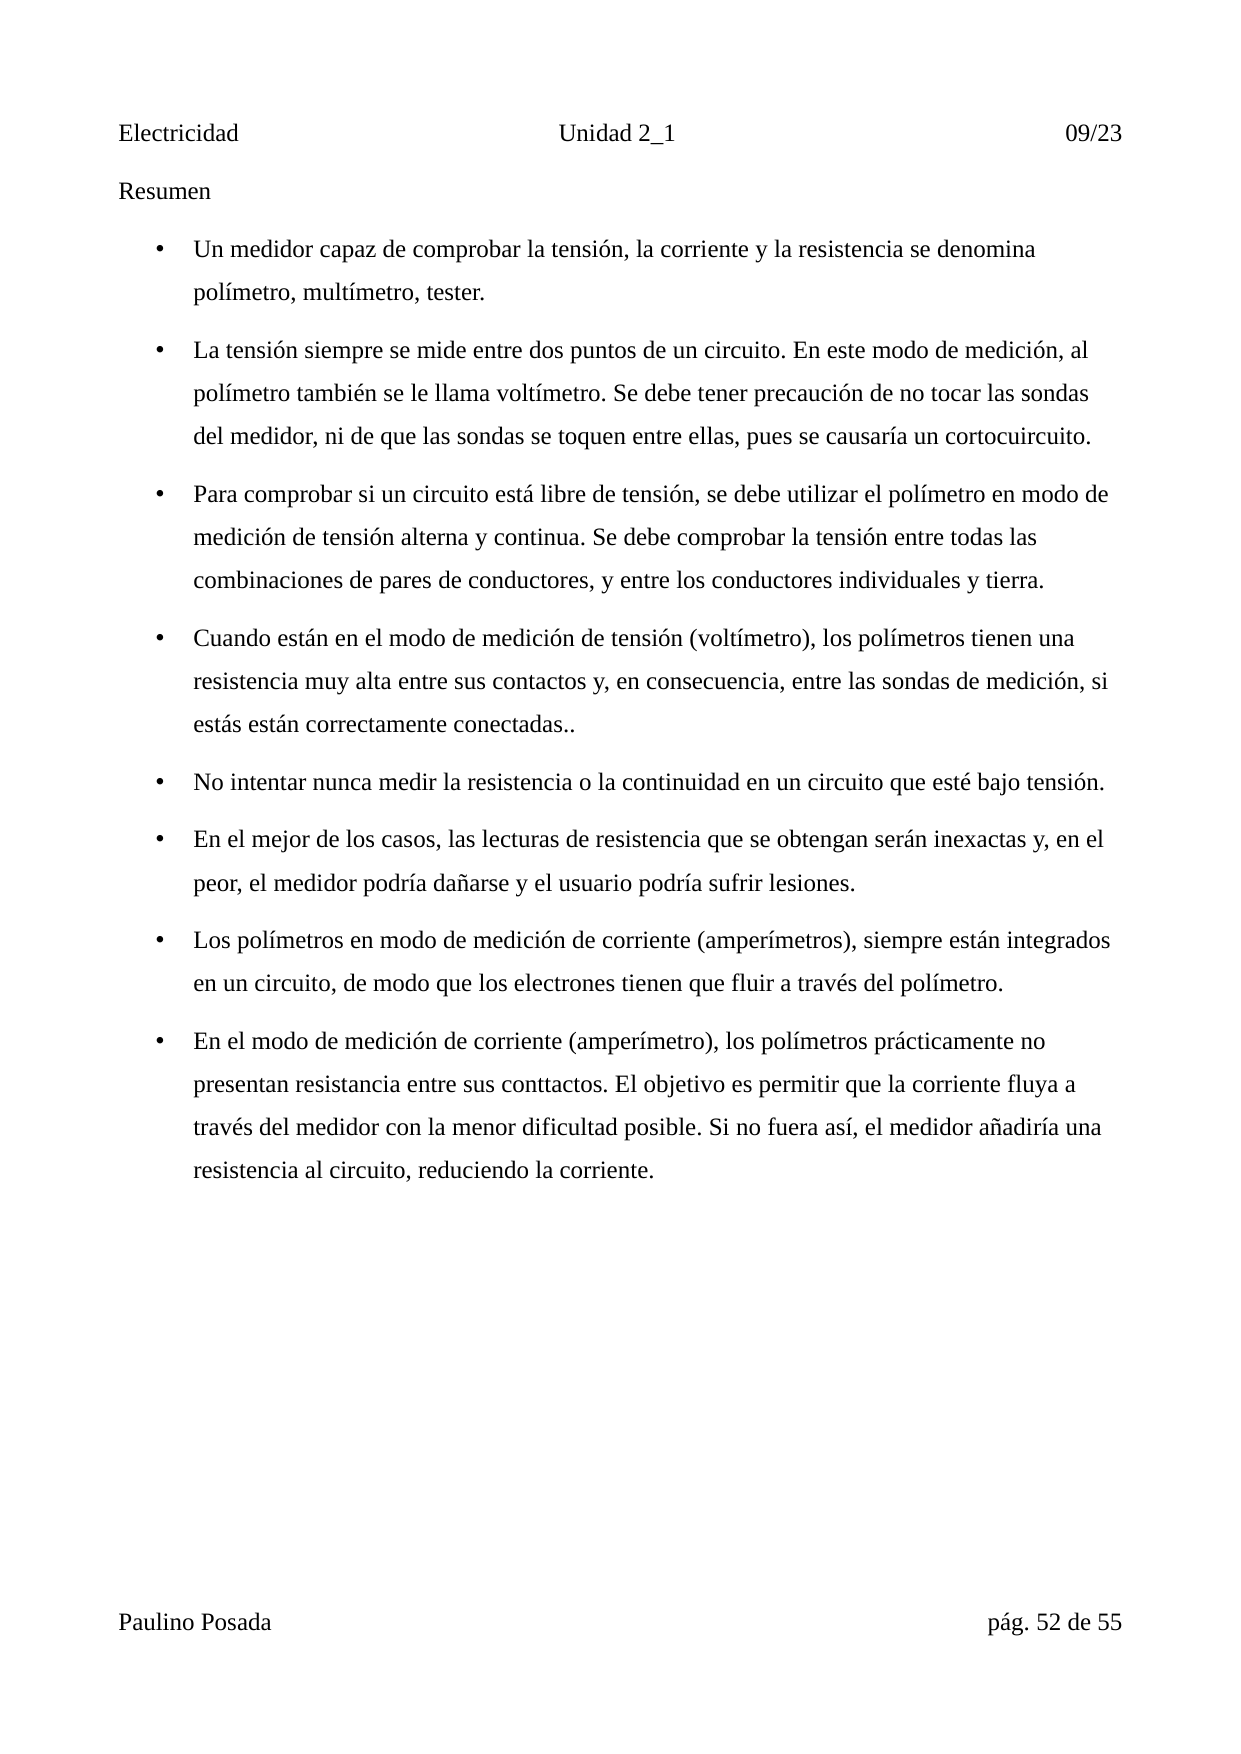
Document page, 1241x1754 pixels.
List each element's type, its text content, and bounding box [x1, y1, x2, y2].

list La tensión siempre se mide entre dos puntos de un circuito. En este modo de medición, al polímetro también se le llama voltímetro. Se debe tener precaución de no tocar las sondas del medidor, ni de que las sondas se toquen entre ellas, pues se causaría un cortocuircuito. [156, 335, 1122, 450]
list Para comprobar si un circuito está libre de tensión, se debe utilizar el polímetro en modo de medición de tensión alterna y continua. Se debe comprobar la tensión entre todas las combinaciones de pares de conductores, y entre los conductores individuales y tierra. [156, 479, 1122, 594]
list Los polímetros en modo de medición de corriente (amperímetros), siempre están integrados en un circuito, de modo que los electrones tienen que fluir a través del polímetro. [156, 925, 1122, 997]
list En el modo de medición de corriente (amperímetro), los polímetros prácticamente no presentan resistancia entre sus conttactos. El objetivo es permitir que la corriente fluya a través del medidor con la menor dificultad posible. Si no fuera así, el medidor añadiría una resistencia al circuito, reduciendo la corriente. [156, 1026, 1122, 1184]
text Resumen [118, 176, 1122, 205]
list No intentar nunca medir la resistencia o la continuidad en un circuito que esté bajo tensión. [156, 767, 1122, 796]
list En el mejor de los casos, las lecturas de resistencia que se obtengan serán inexactas y, en el peor, el medidor podría dañarse y el usuario podría sufrir lesiones. [156, 824, 1122, 896]
list Cuando están en el modo de medición de tensión (voltímetro), los polímetros tienen una resistencia muy alta entre sus contactos y, en consecuencia, entre las sondas de medición, si estás están correctamente conectadas.. [156, 623, 1122, 738]
list Un medidor capaz de comprobar la tensión, la corriente y la resistencia se denomina polímetro, multímetro, tester. [156, 234, 1122, 306]
